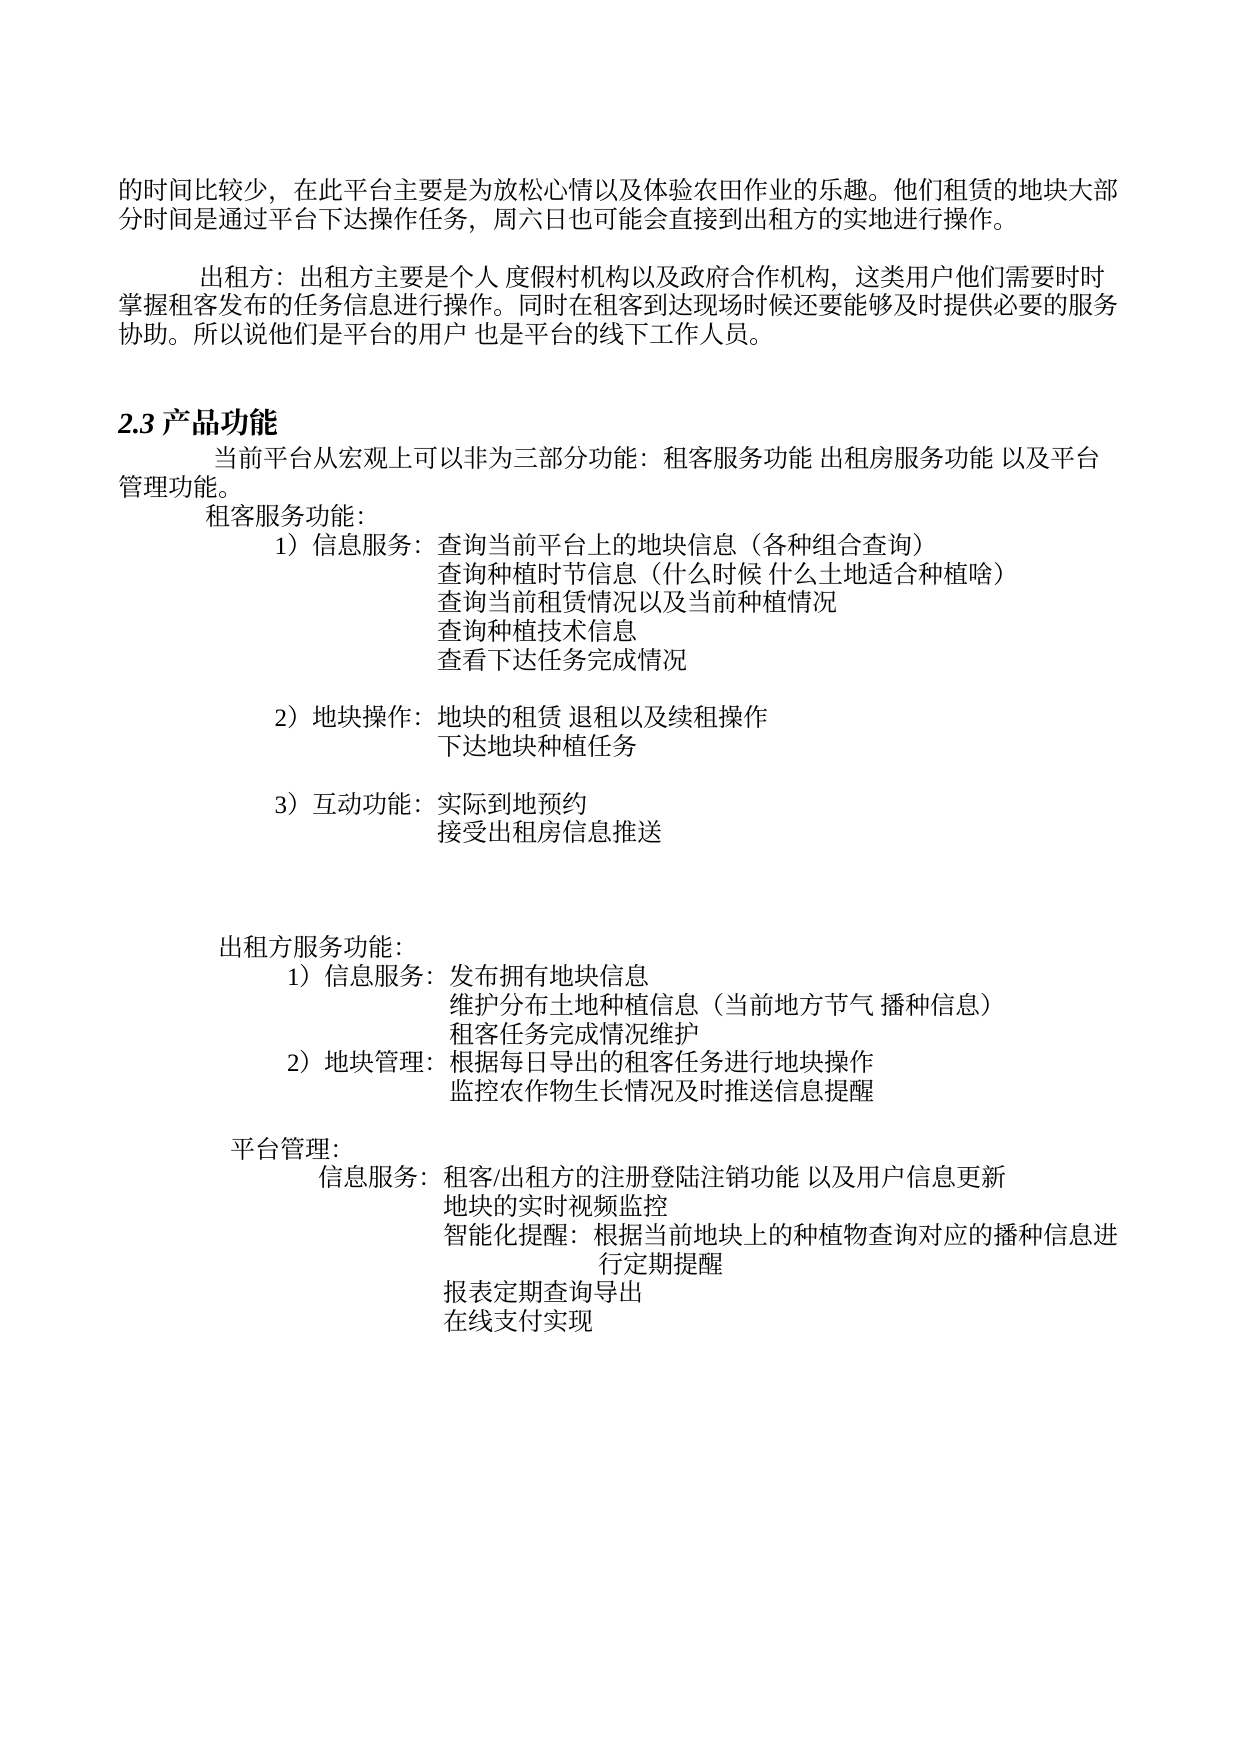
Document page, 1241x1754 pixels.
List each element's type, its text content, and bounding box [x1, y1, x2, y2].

text 3）互动功能：实际到地预约 [118, 790, 1122, 818]
text 出租方服务功能： [118, 933, 1122, 962]
text 1）信息服务：发布拥有地块信息 [118, 962, 1122, 991]
text 查询当前租赁情况以及当前种植情况 [118, 588, 1122, 617]
text 在线支付实现 [118, 1307, 1122, 1336]
text 查询种植时节信息（什么时候 什么土地适合种植啥） [118, 560, 1122, 588]
text 出租方：出租方主要是个人 度假村机构以及政府合作机构，这类用户他们需要时时掌握租客发布的任务信息进行操作。同时在租客到达现场时候还要能够及时提供必要的服务协助。所以说他们是平台的用户 也是平台的线下工作人员。 [118, 263, 1122, 349]
text 维护分布土地种植信息（当前地方节气 播种信息） [118, 991, 1122, 1020]
text 下达地块种植任务 [118, 732, 1122, 761]
text 2.3 产品功能 [118, 406, 1122, 440]
text 地块的实时视频监控 [118, 1192, 1122, 1221]
text 租客任务完成情况维护 [118, 1020, 1122, 1048]
text 接受出租房信息推送 [118, 818, 1122, 847]
text 平台管理： [118, 1135, 1122, 1163]
text 2）地块操作：地块的租赁 退租以及续租操作 [118, 703, 1122, 732]
text 监控农作物生长情况及时推送信息提醒 [118, 1077, 1122, 1106]
text 查询种植技术信息 [118, 617, 1122, 646]
text 的时间比较少，在此平台主要是为放松心情以及体验农田作业的乐趣。他们租赁的地块大部分时间是通过平台下达操作任务，周六日也可能会直接到出租方的实地进行操作。 [118, 176, 1122, 234]
text 智能化提醒：根据当前地块上的种植物查询对应的播种信息进 行定期提醒 [118, 1221, 1122, 1278]
text 信息服务：租客/出租方的注册登陆注销功能 以及用户信息更新 [118, 1163, 1122, 1192]
text 2）地块管理：根据每日导出的租客任务进行地块操作 [118, 1048, 1122, 1077]
text 1）信息服务：查询当前平台上的地块信息（各种组合查询） [118, 531, 1122, 560]
text 租客服务功能： [118, 502, 1122, 531]
text 报表定期查询导出 [118, 1278, 1122, 1307]
text 查看下达任务完成情况 [118, 646, 1122, 675]
text 当前平台从宏观上可以非为三部分功能：租客服务功能 出租房服务功能 以及平台管理功能。 [118, 440, 1122, 502]
